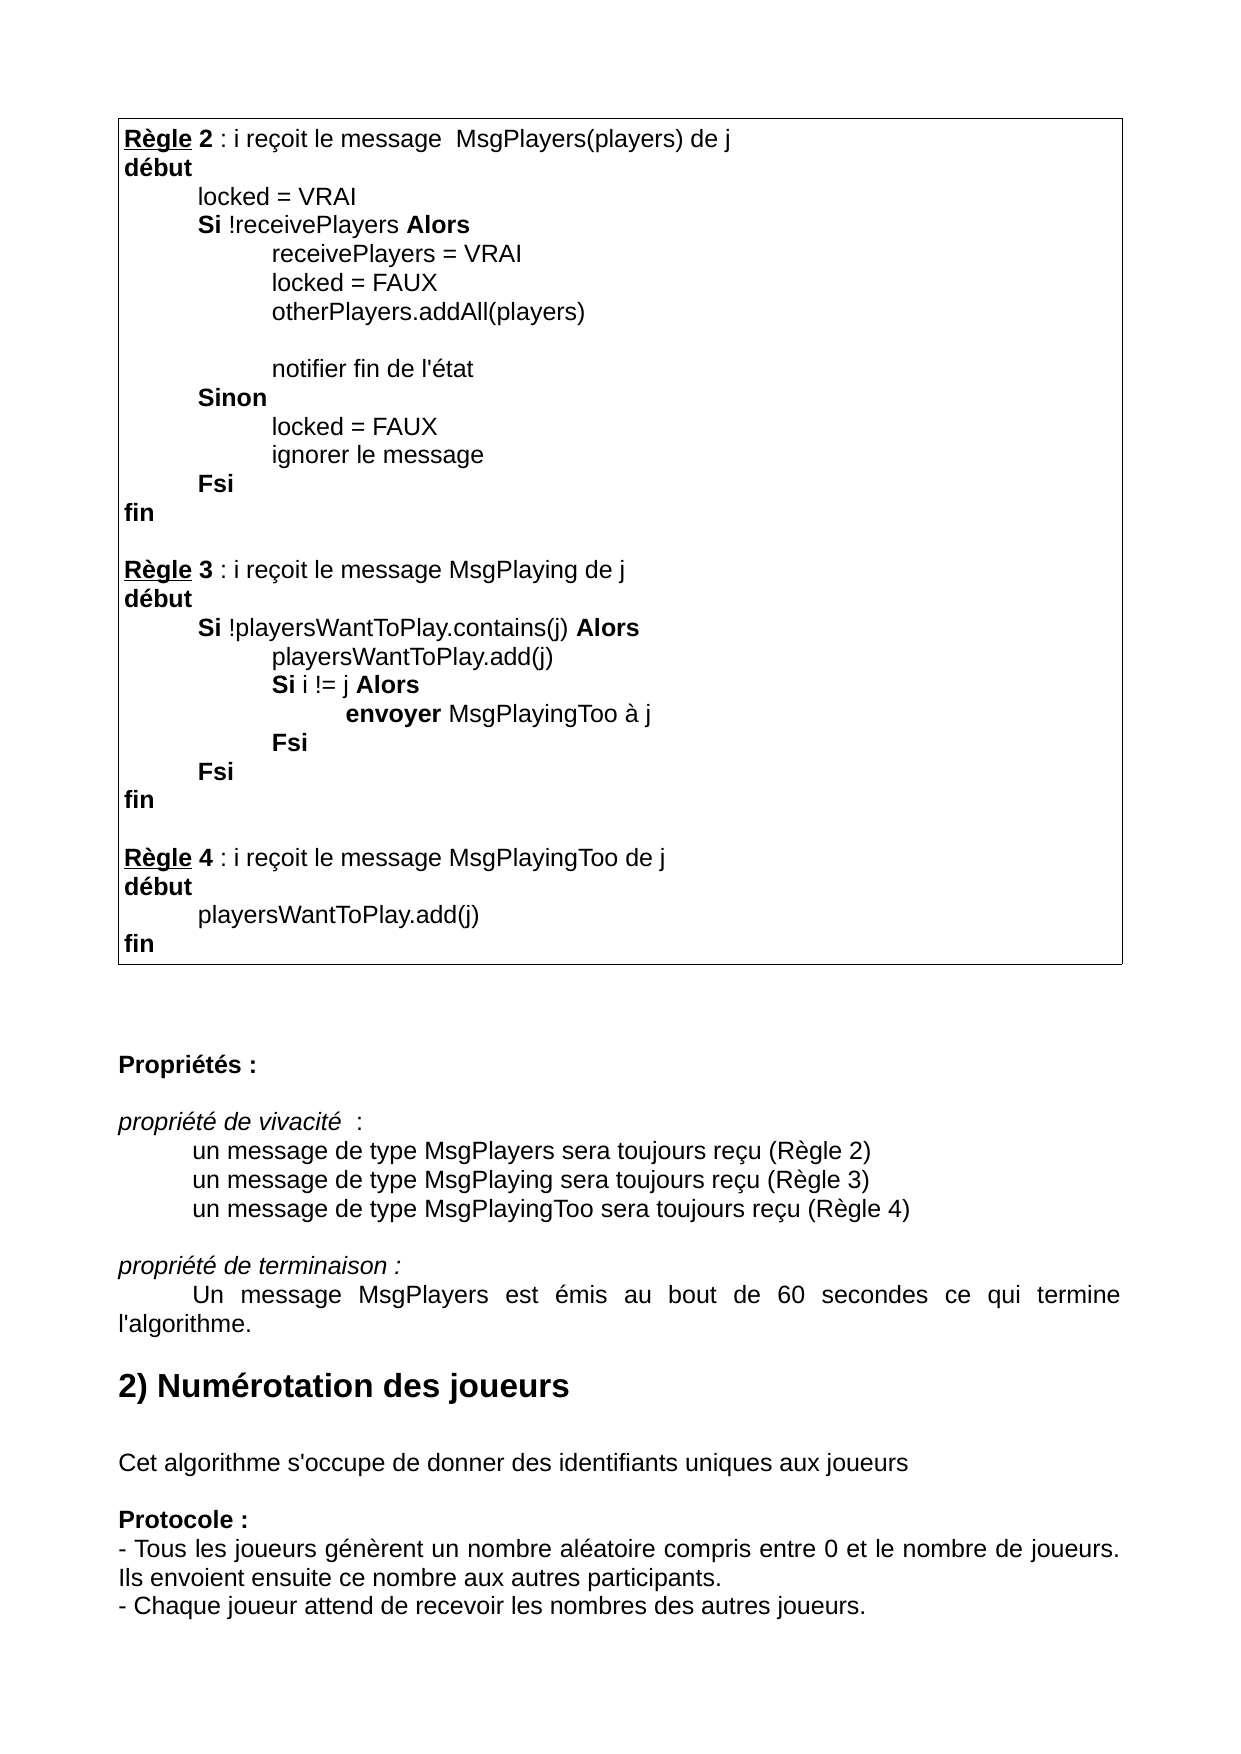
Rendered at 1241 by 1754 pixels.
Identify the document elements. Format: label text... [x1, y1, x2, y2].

text - Tous les joueurs génèrent un nombre aléatoire compris entre 0 et le nombre de joueurs. Ils envoient ensuite ce nombre aux autres participants. [118, 1534, 1122, 1591]
text 2) Numérotation des joueurs [118, 1366, 1122, 1404]
text Propriétés : [118, 1050, 1122, 1078]
text un message de type MsgPlayers sera toujours reçu (Règle 2) [118, 1136, 1122, 1165]
table_header Règle 2 : i reçoit le message MsgPlayers(players) de j début locked = VRAI Si !receivePlayers Alors receivePlayers = VRAI locked = FAUX otherPlayers.addAll(players) notifier fin de l'état Sinon locked = FAUX ignorer le message Fsi fin Règle 3 : i reçoit le message MsgPlaying de j début Si !playersWantToPlay.contains(j) Alors playersWantToPlay.add(j) Si i != j Alors envoyer MsgPlayingToo à j Fsi Fsi fin Règle 4 : i reçoit le message MsgPlayingToo de j début playersWantToPlay.add(j) fin [119, 119, 1122, 963]
text Protocole : [118, 1505, 1122, 1534]
text - Chaque joueur attend de recevoir les nombres des autres joueurs. [118, 1591, 1122, 1620]
text Un message MsgPlayers est émis au bout de 60 secondes ce qui termine l'algorithme. [118, 1280, 1122, 1337]
text propriété de vivacité : [118, 1107, 1122, 1136]
text un message de type MsgPlaying sera toujours reçu (Règle 3) [118, 1165, 1122, 1193]
text propriété de terminaison : [118, 1251, 1122, 1280]
text un message de type MsgPlayingToo sera toujours reçu (Règle 4) [118, 1193, 1122, 1222]
text Cet algorithme s'occupe de donner des identifiants uniques aux joueurs [118, 1448, 1122, 1476]
